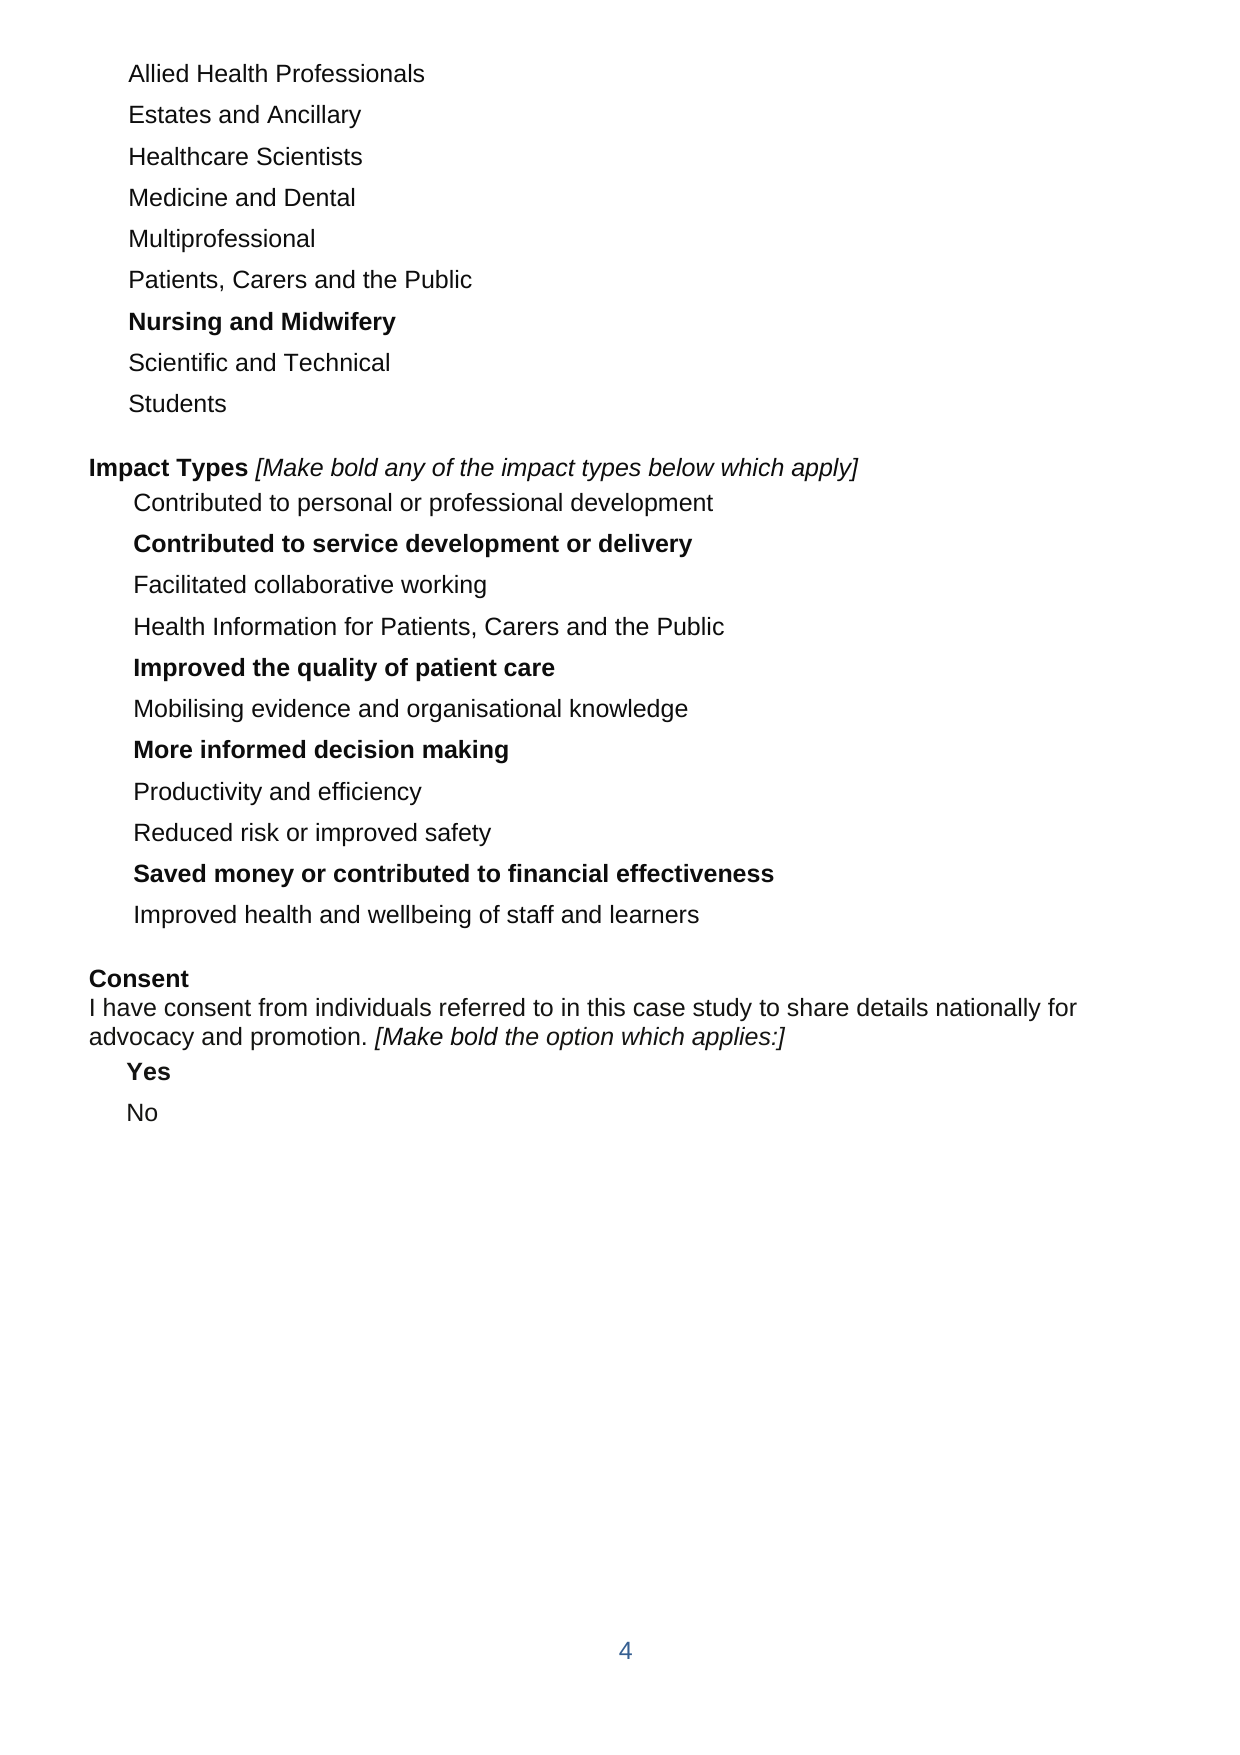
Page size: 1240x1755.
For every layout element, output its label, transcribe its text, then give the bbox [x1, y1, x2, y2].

text Patients, Carers and the Public [128, 265, 1151, 294]
text Facilitated collaborative working [133, 570, 1151, 599]
text Students [128, 389, 1151, 418]
text Multiprofessional [128, 224, 1151, 253]
text I have consent from individuals referred to in this case study to share details nationally for advocacy and promotion. [Make bold the option which applies:] [89, 993, 1151, 1050]
text Productivity and efficiency [133, 777, 1151, 805]
text Medicine and Dental [128, 183, 1151, 212]
text Improved the quality of patient care [133, 653, 1151, 682]
text Nursing and Midwifery [128, 307, 1151, 335]
text Healthcare Scientists [128, 142, 1151, 170]
text Yes [126, 1057, 1151, 1085]
text Saved money or contributed to financial effectiveness [133, 859, 1151, 888]
text Contributed to personal or professional development [133, 488, 1151, 517]
text Improved health and wellbeing of staff and learners [133, 900, 1151, 929]
text No [126, 1098, 1151, 1127]
text Contributed to service development or delivery [133, 529, 1151, 558]
text Allied Health Professionals [128, 59, 1151, 88]
text Health Information for Patients, Carers and the Public [133, 612, 1151, 640]
text Consent [89, 964, 1151, 993]
text Mobilising evidence and organisational knowledge [133, 694, 1151, 723]
text Scientific and Technical [128, 348, 1151, 377]
text Estates and Ancillary [128, 100, 1151, 129]
text More informed decision making [133, 735, 1151, 764]
text Reduced risk or improved safety [133, 818, 1151, 847]
text Impact Types [Make bold any of the impact types below which apply] [89, 453, 1151, 482]
